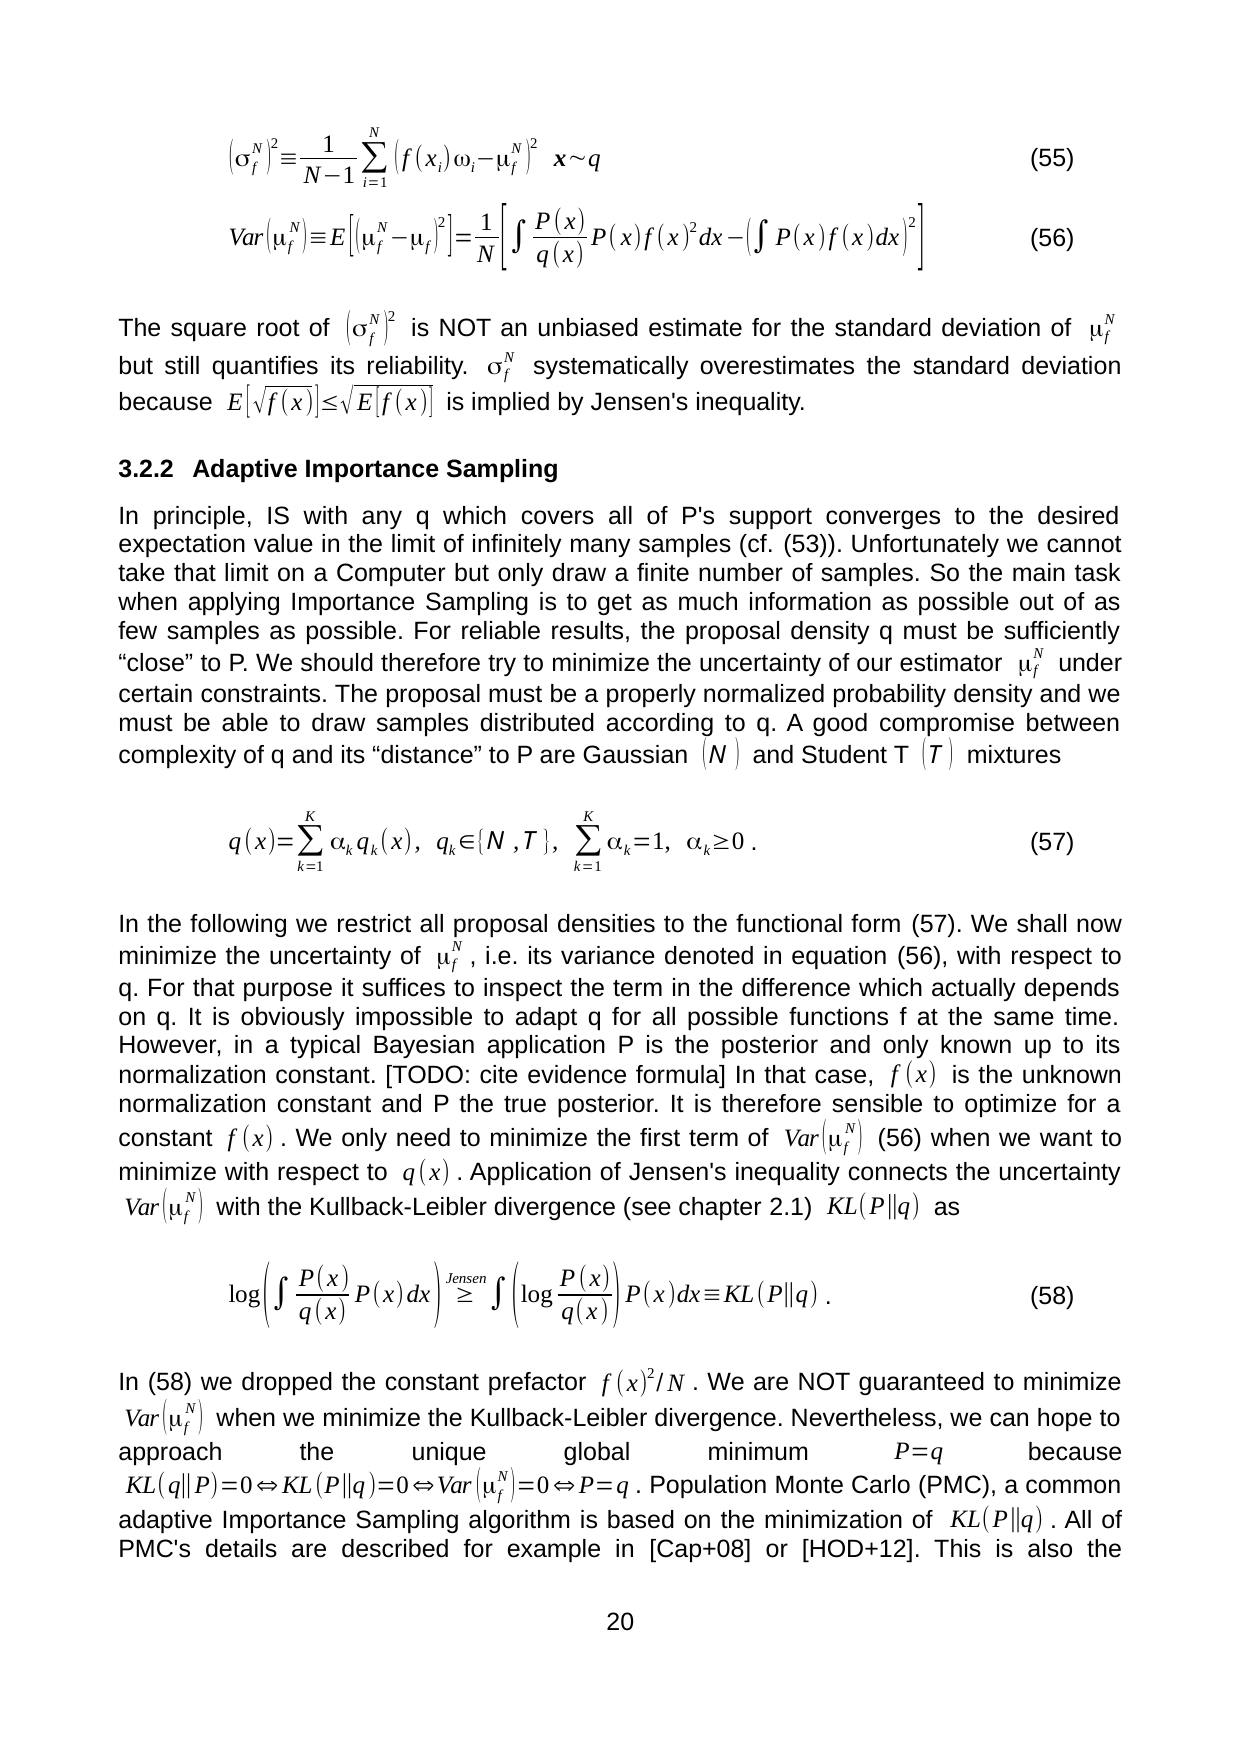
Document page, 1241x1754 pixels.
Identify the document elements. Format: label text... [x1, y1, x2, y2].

table_header [217, 118, 1024, 197]
subtitle Adaptive Importance Sampling [118, 454, 1122, 483]
text In the following we restrict all proposal densities to the functional form (57). We shall now minimize the uncertainty of , i.e. its variance denoted in equation (56), with respect to q. For that purpose it suffices to inspect the term in the difference which actually depends on q. It is obviously impossible to adapt q for all possible functions f at the same time. However, in a typical Bayesian application P is the posterior and only known up to its normalization constant. [TODO: cite evidence formula] In that case, is the unknown normalization constant and P the true posterior. It is therefore sensible to optimize for a constant . We only need to minimize the first term of (56) when we want to minimize with respect to . Application of Jensen's inequality connects the uncertainty with the Kullback-Leibler divergence (see chapter 2.1) as [118, 909, 1122, 1226]
table_header [118, 801, 217, 880]
table_header [217, 197, 1024, 278]
table_header . [217, 801, 1024, 880]
table_header [118, 197, 217, 278]
table_header (58) [1024, 1254, 1123, 1336]
table_header [118, 1254, 217, 1336]
table_header (57) [1024, 801, 1123, 880]
table_header [118, 118, 217, 197]
text In (58) we dropped the constant prefactor . We are NOT guaranteed to minimize when we minimize the Kullback-Leibler divergence. Nevertheless, we can hope to approach the unique global minimum because . Population Monte Carlo (PMC), a common adaptive Importance Sampling algorithm is based on the minimization of . All of PMC's details are described for example in [Cap+08] or [HOD+12]. This is also the approach used in [Bea12]. An equivalent approach is to draw importance weighted samples and maximize the log likelihood [118, 1365, 1122, 1563]
text In principle, IS with any q which covers all of P's support converges to the desired expectation value in the limit of infinitely many samples (cf. (53)). Unfortunately we cannot take that limit on a Computer but only draw a finite number of samples. So the main task when applying Importance Sampling is to get as much information as possible out of as few samples as possible. For reliable results, the proposal density q must be sufficiently “close” to P. We should therefore try to minimize the uncertainty of our estimator under certain constraints. The proposal must be a properly normalized probability density and we must be able to draw samples distributed according to q. A good compromise between complexity of q and its “distance” to P are Gaussian and Student T mixtures [118, 501, 1122, 773]
table_header (55) [1024, 118, 1123, 197]
table_header . [217, 1254, 1024, 1336]
table_header (56) [1024, 197, 1123, 278]
text The square root of is NOT an unbiased estimate for the standard deviation of but still quantifies its reliability. systematically overestimates the standard deviation because is implied by Jensen's inequality. [118, 307, 1122, 419]
